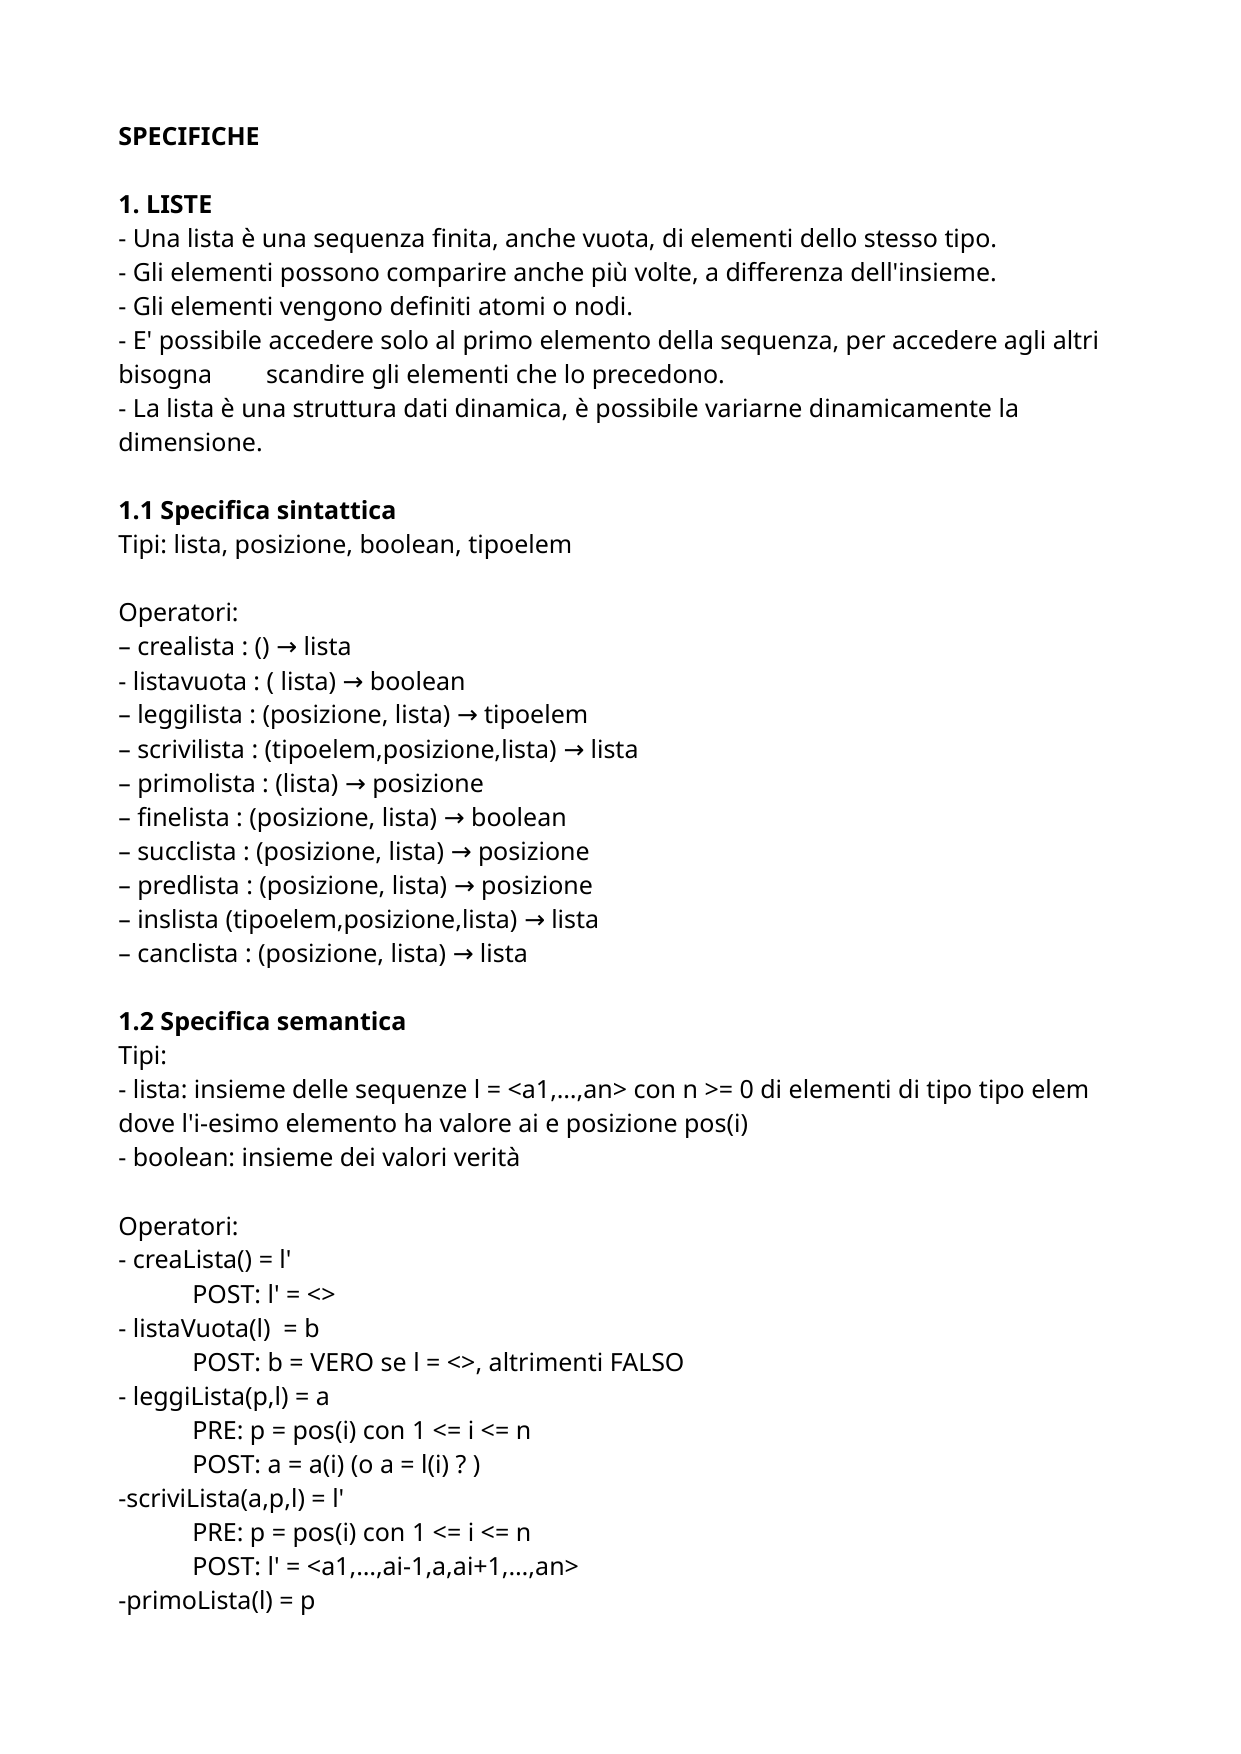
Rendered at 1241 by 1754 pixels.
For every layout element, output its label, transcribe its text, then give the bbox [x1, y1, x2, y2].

text Operatori: [118, 595, 1122, 629]
text POST: b = VERO se l = <>, altrimenti FALSO [118, 1344, 1122, 1378]
text – scrivilista : (tipoelem,posizione,lista) → lista [118, 731, 1122, 765]
text - listavuota : ( lista) → boolean [118, 663, 1122, 697]
text SPECIFICHE [118, 118, 1122, 152]
text - creaLista() = l' [118, 1242, 1122, 1276]
text – crealista : () → lista [118, 629, 1122, 663]
text – succlista : (posizione, lista) → posizione [118, 833, 1122, 867]
text Tipi: lista, posizione, boolean, tipoelem [118, 527, 1122, 561]
text -primoLista(l) = p [118, 1583, 1122, 1617]
text - E' possibile accedere solo al primo elemento della sequenza, per accedere agli altri bisogna scandire gli elementi che lo precedono. [118, 322, 1122, 391]
text 1. LISTE [118, 186, 1122, 220]
text - listaVuota(l) = b [118, 1310, 1122, 1344]
text – inslista (tipoelem,posizione,lista) → lista [118, 902, 1122, 936]
text - Una lista è una sequenza finita, anche vuota, di elementi dello stesso tipo. [118, 220, 1122, 254]
text POST: a = a(i) (o a = l(i) ? ) [118, 1447, 1122, 1481]
text 1.2 Specifica semantica [118, 1004, 1122, 1038]
text PRE: p = pos(i) con 1 <= i <= n [118, 1412, 1122, 1447]
text - Gli elementi possono comparire anche più volte, a differenza dell'insieme. [118, 254, 1122, 288]
text Operatori: [118, 1208, 1122, 1242]
text - Gli elementi vengono definiti atomi o nodi. [118, 288, 1122, 322]
text – canclista : (posizione, lista) → lista [118, 936, 1122, 970]
text Tipi: [118, 1038, 1122, 1072]
text – finelista : (posizione, lista) → boolean [118, 799, 1122, 833]
text – leggilista : (posizione, lista) → tipoelem [118, 697, 1122, 731]
text – predlista : (posizione, lista) → posizione [118, 867, 1122, 902]
text - boolean: insieme dei valori verità [118, 1140, 1122, 1174]
text POST: l' = <> [118, 1276, 1122, 1310]
text - lista: insieme delle sequenze l = <a1,…,an> con n >= 0 di elementi di tipo tipo elem dove l'i-esimo elemento ha valore ai e posizione pos(i) [118, 1072, 1122, 1140]
text -scriviLista(a,p,l) = l' [118, 1481, 1122, 1515]
text 1.1 Specifica sintattica [118, 493, 1122, 527]
text – primolista : (lista) → posizione [118, 765, 1122, 799]
text POST: l' = <a1,…,ai-1,a,ai+1,…,an> [118, 1549, 1122, 1583]
text - La lista è una struttura dati dinamica, è possibile variarne dinamicamente la dimensione. [118, 391, 1122, 459]
text PRE: p = pos(i) con 1 <= i <= n [118, 1515, 1122, 1549]
text - leggiLista(p,l) = a [118, 1378, 1122, 1412]
